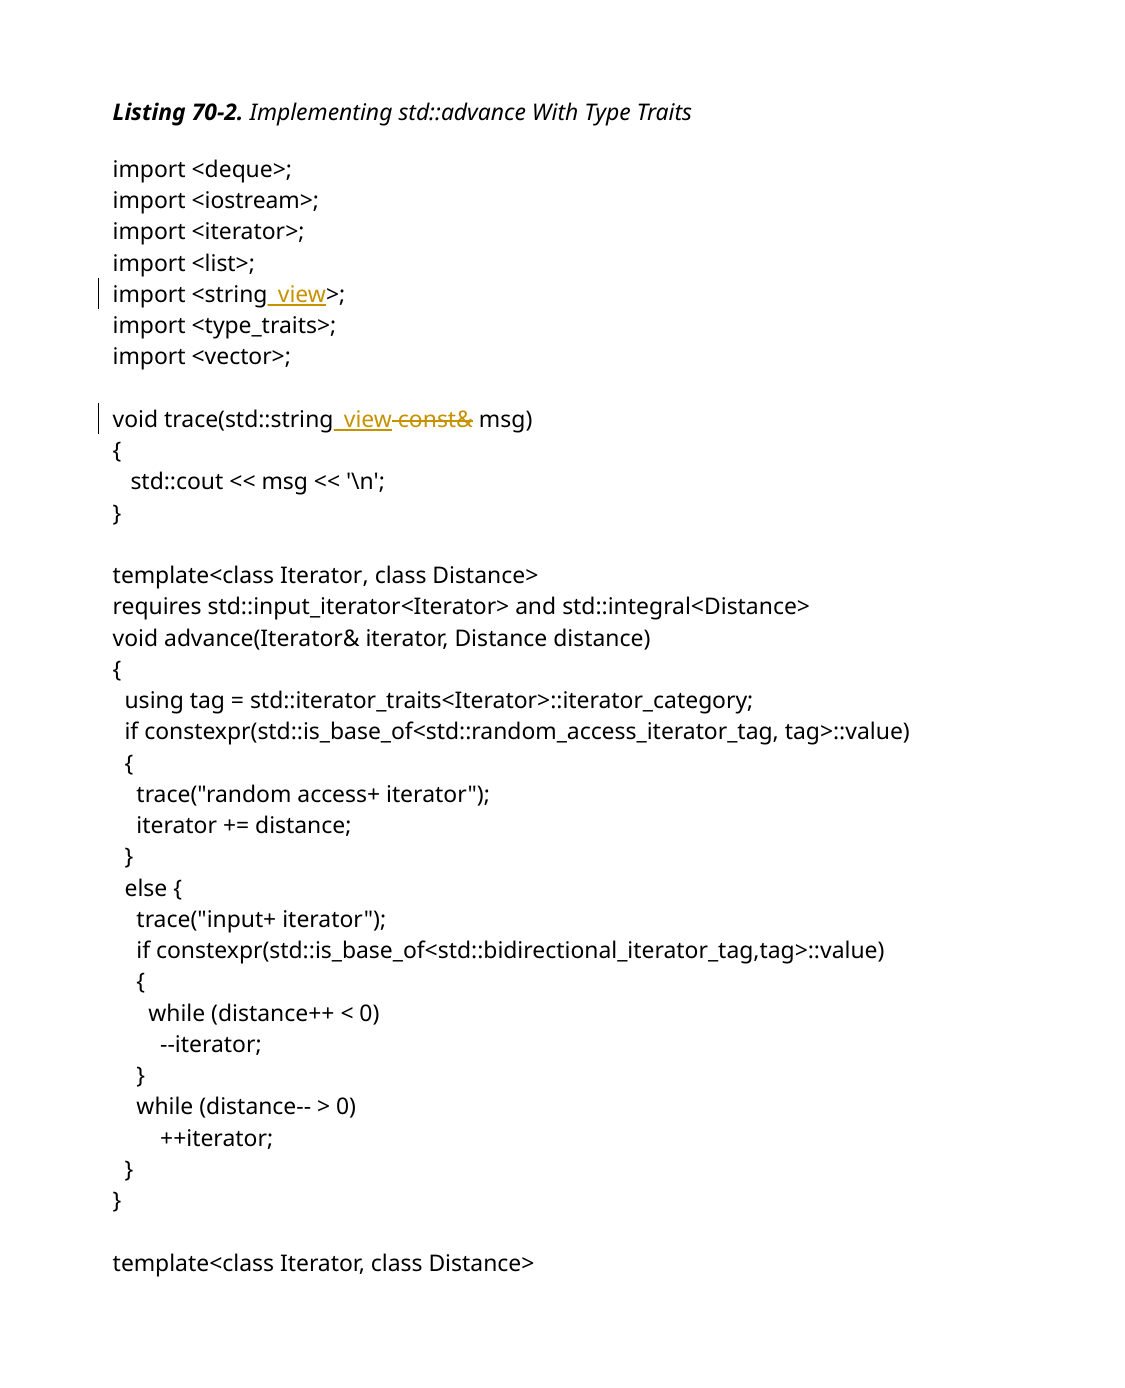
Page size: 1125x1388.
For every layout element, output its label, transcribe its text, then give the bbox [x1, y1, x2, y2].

text if constexpr(std::is_base_of<std::random_access_iterator_tag, tag>::value) [112, 715, 1012, 746]
text using tag = std::iterator_traits<Iterator>::iterator_category; [112, 684, 1012, 715]
text import <list>; [112, 246, 1012, 278]
text if constexpr(std::is_base_of<std::bidirectional_iterator_tag,tag>::value) [112, 934, 1012, 965]
text } [112, 1153, 1012, 1184]
text void trace(std::string_view msg) [112, 403, 1012, 434]
text iterator += distance; [112, 809, 1012, 840]
text --iterator; [112, 1028, 1012, 1059]
text while (distance++ < 0) [112, 996, 1012, 1028]
text Listing 70-2. Implementing std::advance With Type Traits [112, 96, 1012, 127]
text import <iostream>; [112, 184, 1012, 215]
text trace("input+ iterator"); [112, 903, 1012, 934]
text } [112, 1184, 1012, 1215]
text std::cout << msg << '\n'; [112, 465, 1012, 496]
text { [112, 746, 1012, 778]
text import <vector>; [112, 340, 1012, 371]
text } [112, 496, 1012, 528]
text { [112, 653, 1012, 684]
text template<class Iterator, class Distance> [112, 1246, 1012, 1278]
text trace("random access+ iterator"); [112, 778, 1012, 809]
text void advance(Iterator& iterator, Distance distance) [112, 621, 1012, 653]
text } [112, 840, 1012, 871]
text while (distance-- > 0) [112, 1090, 1012, 1121]
text import <type_traits>; [112, 309, 1012, 340]
text ++iterator; [112, 1121, 1012, 1153]
text template<class Iterator, class Distance> [112, 559, 1012, 590]
text requires std::input_iterator<Iterator> and std::integral<Distance> [112, 590, 1012, 621]
text import <deque>; [112, 153, 1012, 184]
text import <string_view>; [112, 278, 1012, 309]
text { [112, 965, 1012, 996]
text else { [112, 871, 1012, 903]
text import <iterator>; [112, 215, 1012, 246]
text } [112, 1059, 1012, 1090]
text { [112, 434, 1012, 465]
